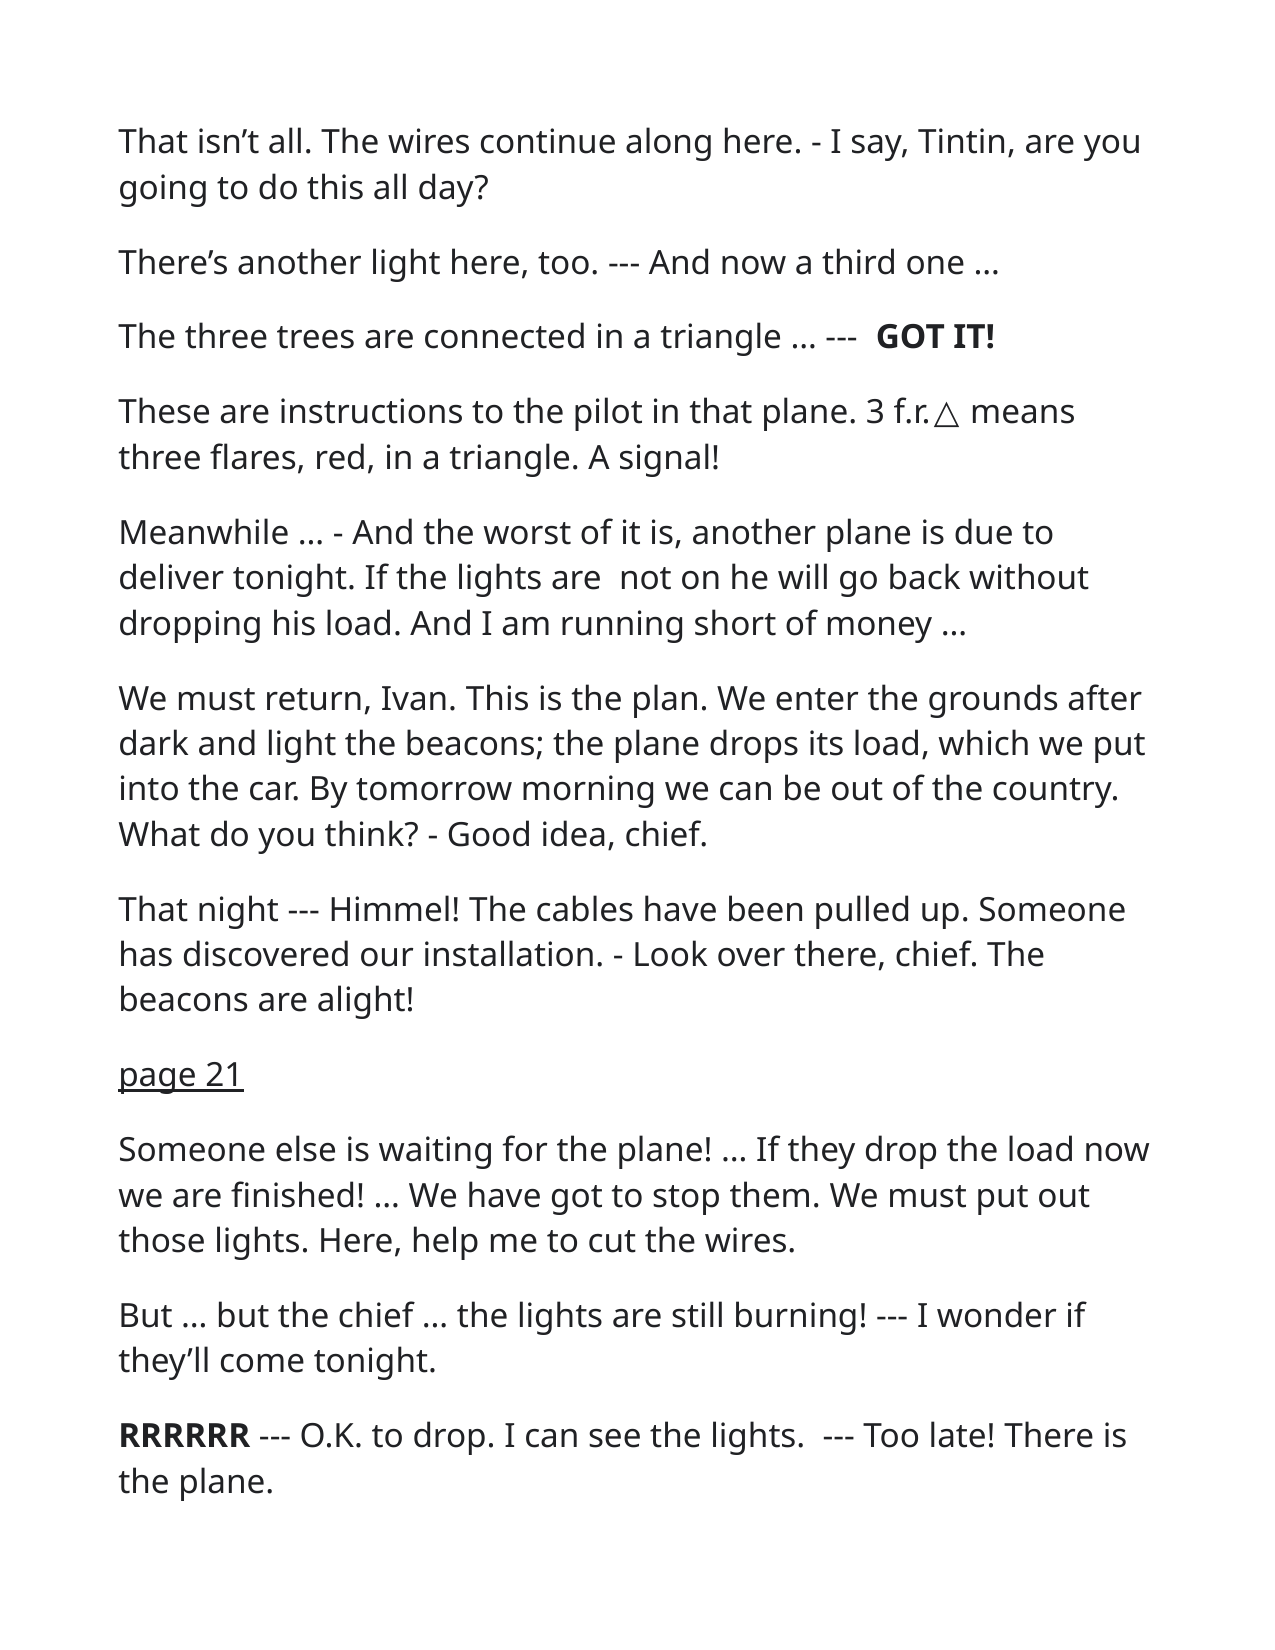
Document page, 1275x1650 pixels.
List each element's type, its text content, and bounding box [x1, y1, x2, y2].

text Someone else is waiting for the plane! … If they drop the load now we are finished! … We have got to stop them. We must put out those lights. Here, help me to cut the wires. [118, 1126, 1157, 1262]
text But … but the chief … the lights are still burning! --- I wonder if they’ll come tonight. [118, 1292, 1157, 1383]
text That night --- Himmel! The cables have been pulled up. Someone has discovered our installation. - Look over there, chief. The beacons are alight! [118, 885, 1157, 1022]
text These are instructions to the pilot in that plane. 3 f.r.△ means three flares, red, in a triangle. A signal! [118, 388, 1157, 479]
text That isn’t all. The wires continue along here. - I say, Tintin, are you going to do this all day? [118, 118, 1157, 209]
text RRRRRR --- O.K. to drop. I can see the lights. --- Too late! There is the plane. [118, 1412, 1157, 1503]
text The three trees are connected in a triangle … --- GOT IT! [118, 313, 1157, 359]
text Meanwhile … - And the worst of it is, another plane is due to deliver tonight. If the lights are not on he will go back without dropping his load. And I am running short of money … [118, 508, 1157, 645]
text page 21 [118, 1051, 1157, 1097]
text We must return, Ivan. This is the plan. We enter the grounds after dark and light the beacons; the plane drops its load, which we put into the car. By tomorrow morning we can be out of the country. What do you think? - Good idea, chief. [118, 674, 1157, 856]
text There’s another light here, too. --- And now a third one … [118, 238, 1157, 284]
